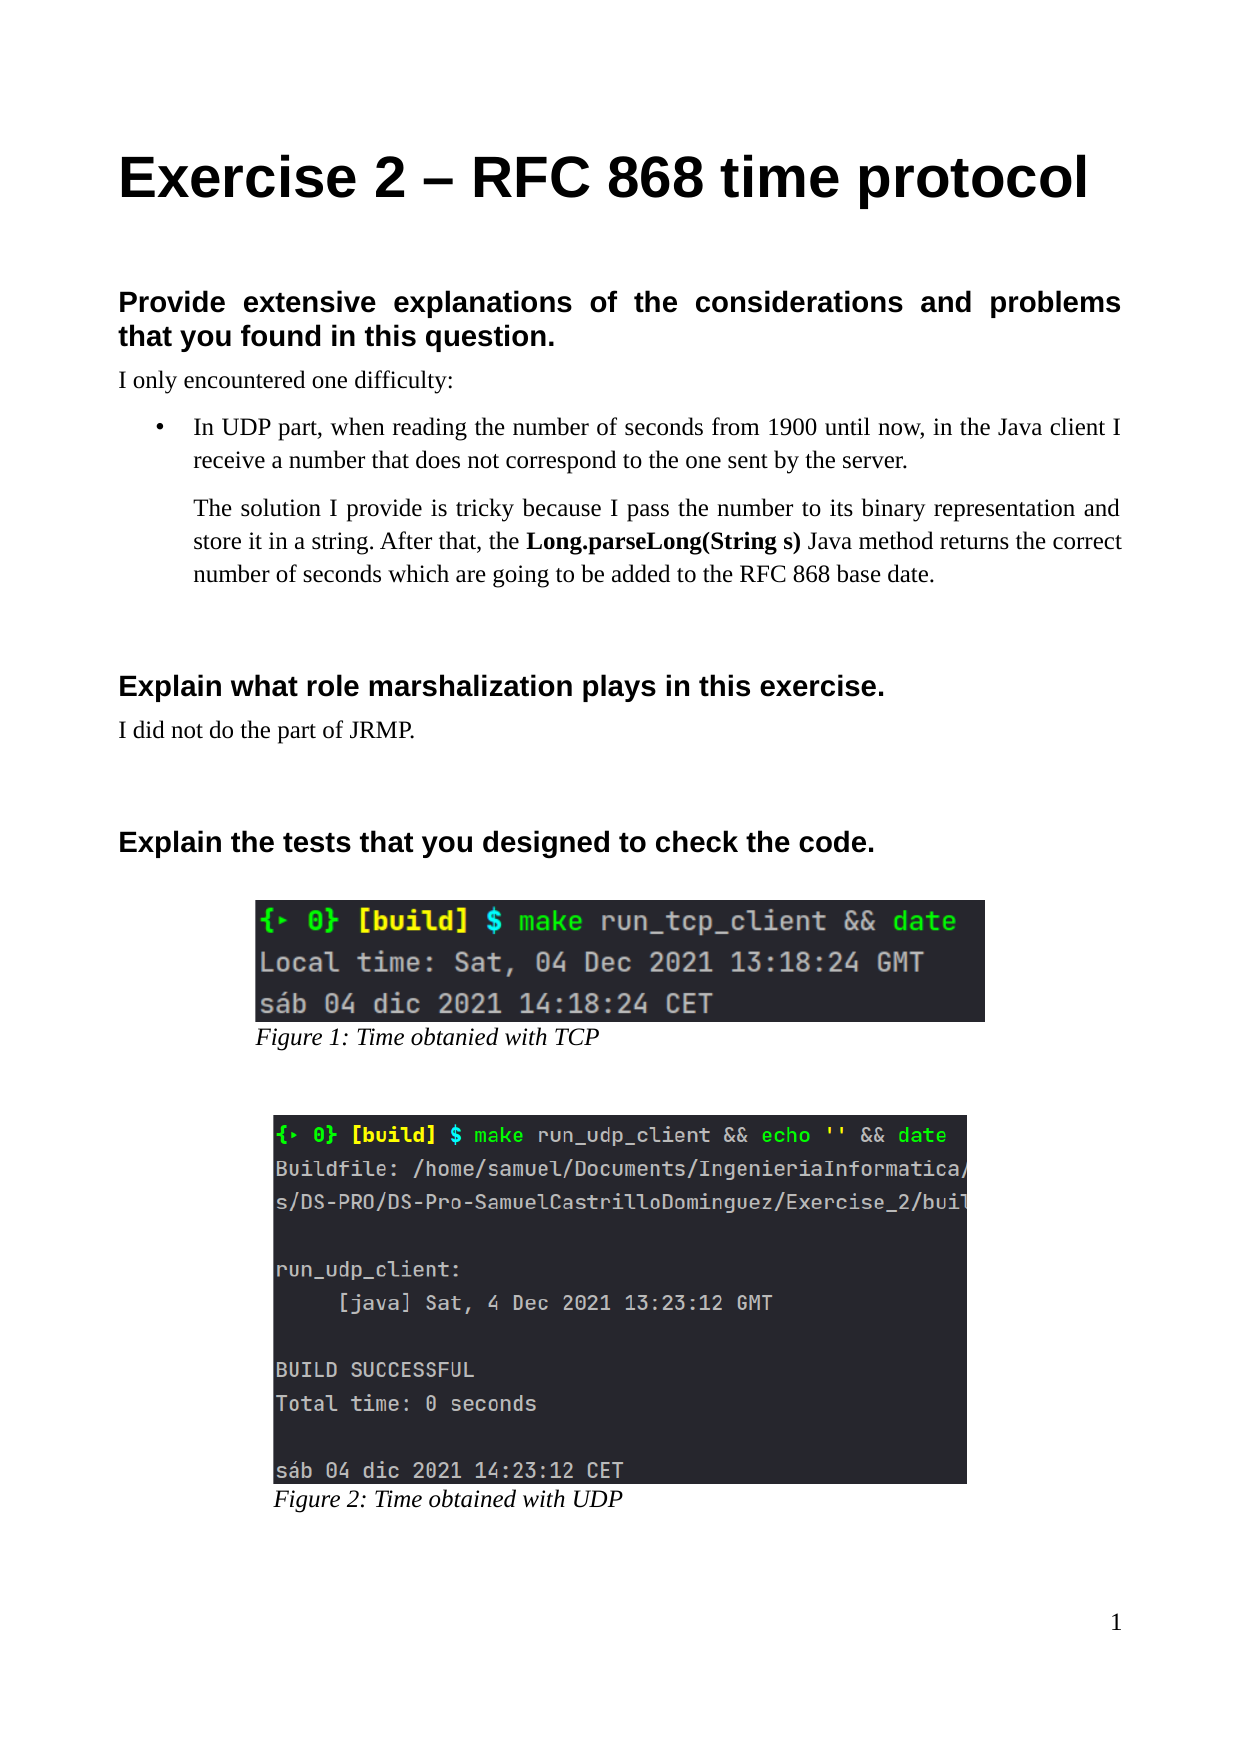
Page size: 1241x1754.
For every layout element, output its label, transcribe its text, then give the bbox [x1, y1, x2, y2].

list In UDP part, when reading the number of seconds from 1900 until now, in the Java client I receive a number that does not correspond to the one sent by the server. [156, 412, 1122, 474]
text I did not do the part of JRMP. [118, 715, 1122, 744]
subtitle Explain the tests that you designed to check the code. [118, 825, 1122, 859]
subtitle Explain what role marshalization plays in this exercise. [118, 669, 1122, 703]
picture [273, 1115, 967, 1484]
subtitle Provide extensive explanations of the considerations and problems that you found in this question. [118, 285, 1122, 352]
title Exercise 2 – RFC 868 time protocol [118, 143, 1122, 210]
text Figure 2: Time obtained with UDP [273, 1484, 967, 1512]
picture [255, 900, 985, 1022]
text Figure 1: Time obtanied with TCP [255, 1022, 985, 1051]
text I only encountered one difficulty: [118, 365, 1122, 394]
list The solution I provide is tricky because I pass the number to its binary representation and store it in a string. After that, the Long.parseLong(String s) Java method returns the correct number of seconds which are going to be added to the RFC 868 base date. [156, 493, 1122, 588]
